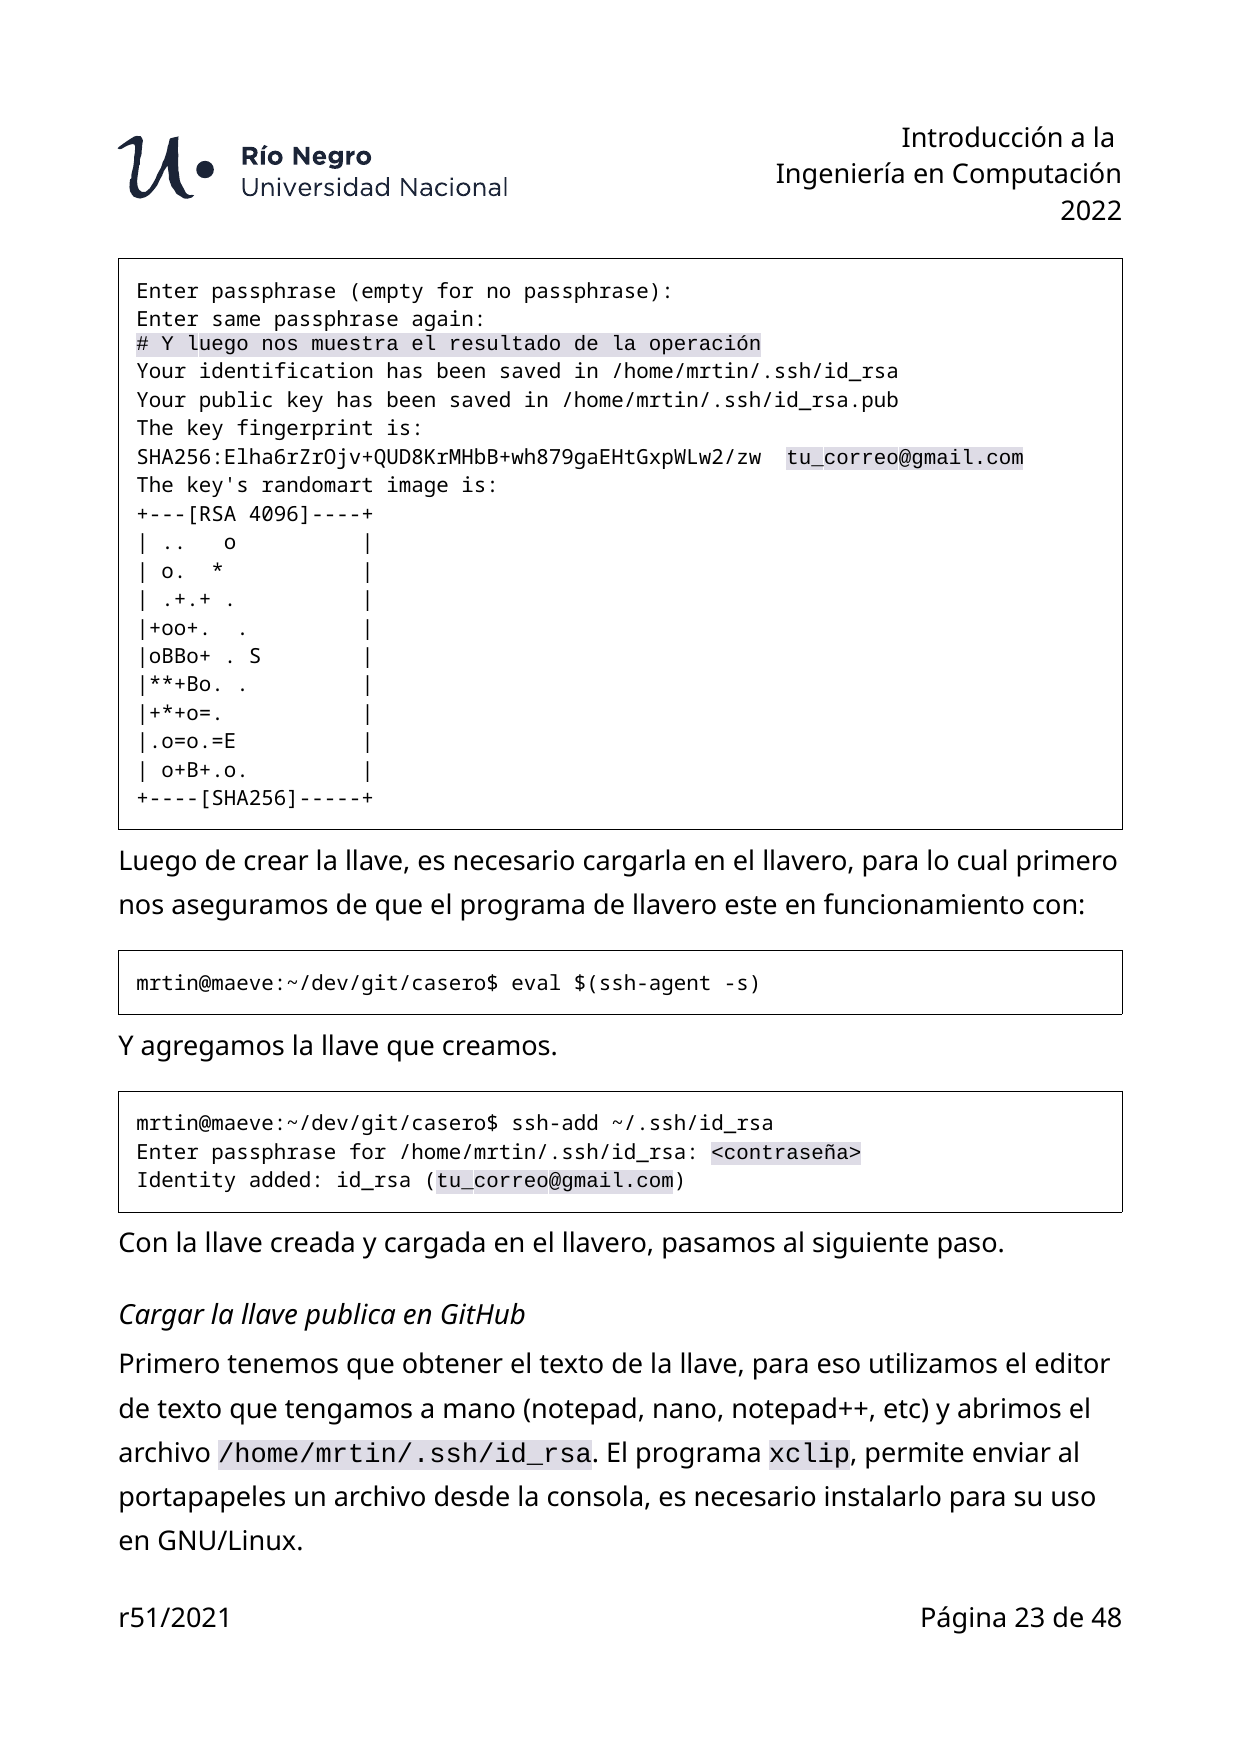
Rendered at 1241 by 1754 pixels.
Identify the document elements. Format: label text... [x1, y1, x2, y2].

text |oBBo+ . S | [119, 623, 1122, 652]
text Enter same passphrase again: [119, 287, 1122, 315]
text | o+B+.o. | [119, 737, 1122, 765]
text The key fingerprint is: [119, 396, 1122, 424]
text Luego de crear la llave, es necesario cargarla en el llavero, para lo cual primero nos aseguramos de que el programa de llavero este en funcionamiento con: [118, 841, 1122, 922]
text |+*+o=. | [119, 680, 1122, 708]
text Your public key has been saved in /home/mrtin/.ssh/id_rsa.pub [119, 367, 1122, 396]
text | o. * | [119, 538, 1122, 566]
text mrtin@maeve:~/dev/git/casero$ ssh-add ~/.ssh/id_rsa [119, 1092, 1122, 1119]
text The key's randomart image is: [119, 453, 1122, 481]
text |+oo+. . | [119, 595, 1122, 623]
text | .. o | [119, 509, 1122, 538]
text Your identification has been saved in /home/mrtin/.ssh/id_rsa [119, 339, 1122, 367]
subtitle Cargar la llave publica en GitHub [118, 1295, 1122, 1332]
text +----[SHA256]-----+ [119, 765, 1122, 829]
text |.o=o.=E | [119, 708, 1122, 737]
text mrtin@maeve:~/dev/git/casero$ eval $(ssh-agent -s) [119, 951, 1122, 1014]
text Enter passphrase for /home/mrtin/.ssh/id_rsa: <contraseña> [119, 1119, 1122, 1148]
text Con la llave creada y cargada en el llavero, pasamos al siguiente paso. [118, 1223, 1122, 1260]
text | .+.+ . | [119, 566, 1122, 595]
text Y agregamos la llave que creamos. [118, 1026, 1122, 1063]
text Identity added: id_rsa (tu_correo@gmail.com) [119, 1148, 1122, 1212]
text Enter passphrase (empty for no passphrase): [119, 259, 1122, 287]
text +---[RSA 4096]----+ [119, 481, 1122, 509]
text # Y luego nos muestra el resultado de la operación [119, 315, 1122, 339]
text SHA256:Elha6rZrOjv+QUD8KrMHbB+wh879gaEHtGxpWLw2/zw tu_correo@gmail.com [119, 424, 1122, 453]
text Primero tenemos que obtener el texto de la llave, para eso utilizamos el editor de texto que tengamos a mano (notepad, nano, notepad++, etc) y abrimos el archivo /home/mrtin/.ssh/id_rsa. El programa xclip, permite enviar al portapapeles un archivo desde la consola, es necesario instalarlo para su uso en GNU/Linux. [118, 1345, 1122, 1559]
text |**+Bo. . | [119, 652, 1122, 680]
